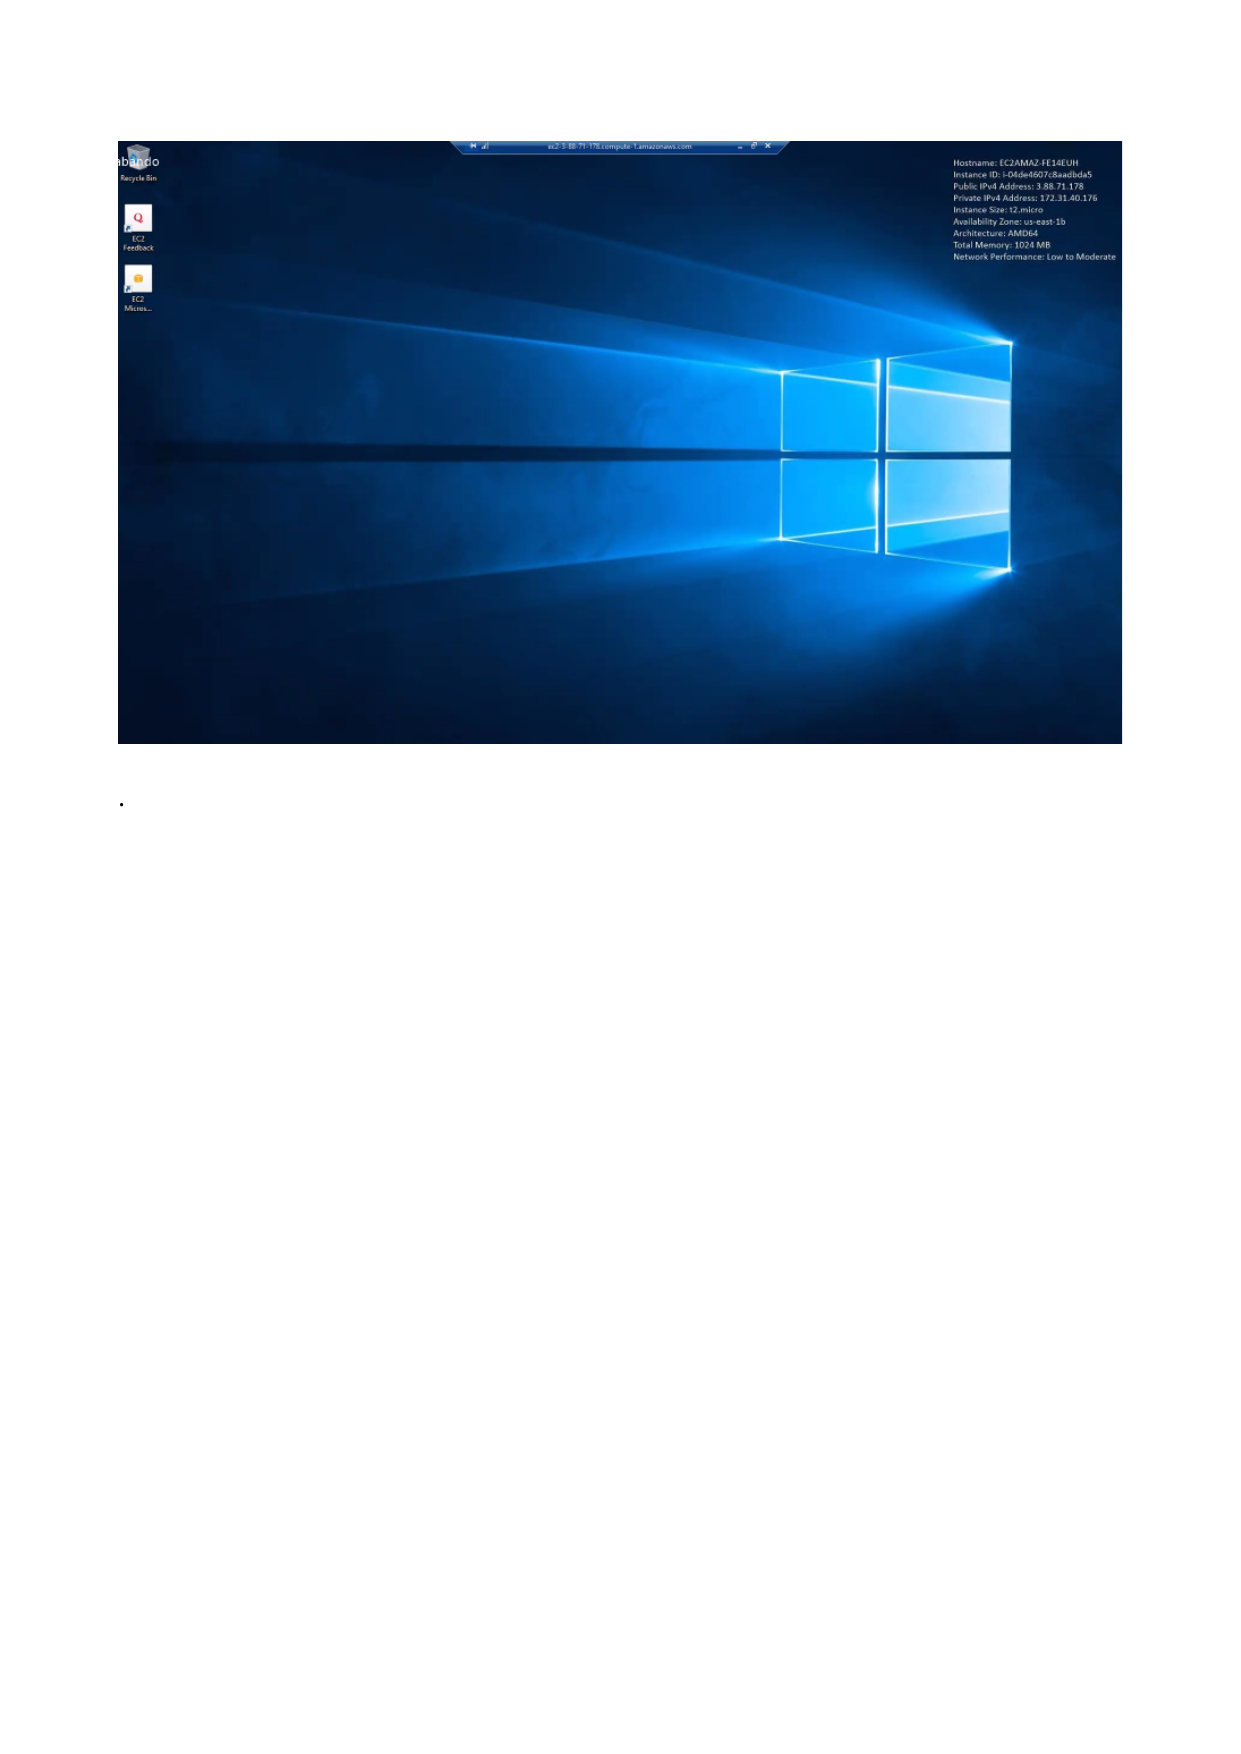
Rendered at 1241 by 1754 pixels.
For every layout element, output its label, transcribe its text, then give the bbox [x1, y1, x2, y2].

text [118, 118, 1122, 141]
picture [118, 141, 1123, 744]
text . [118, 744, 1122, 813]
